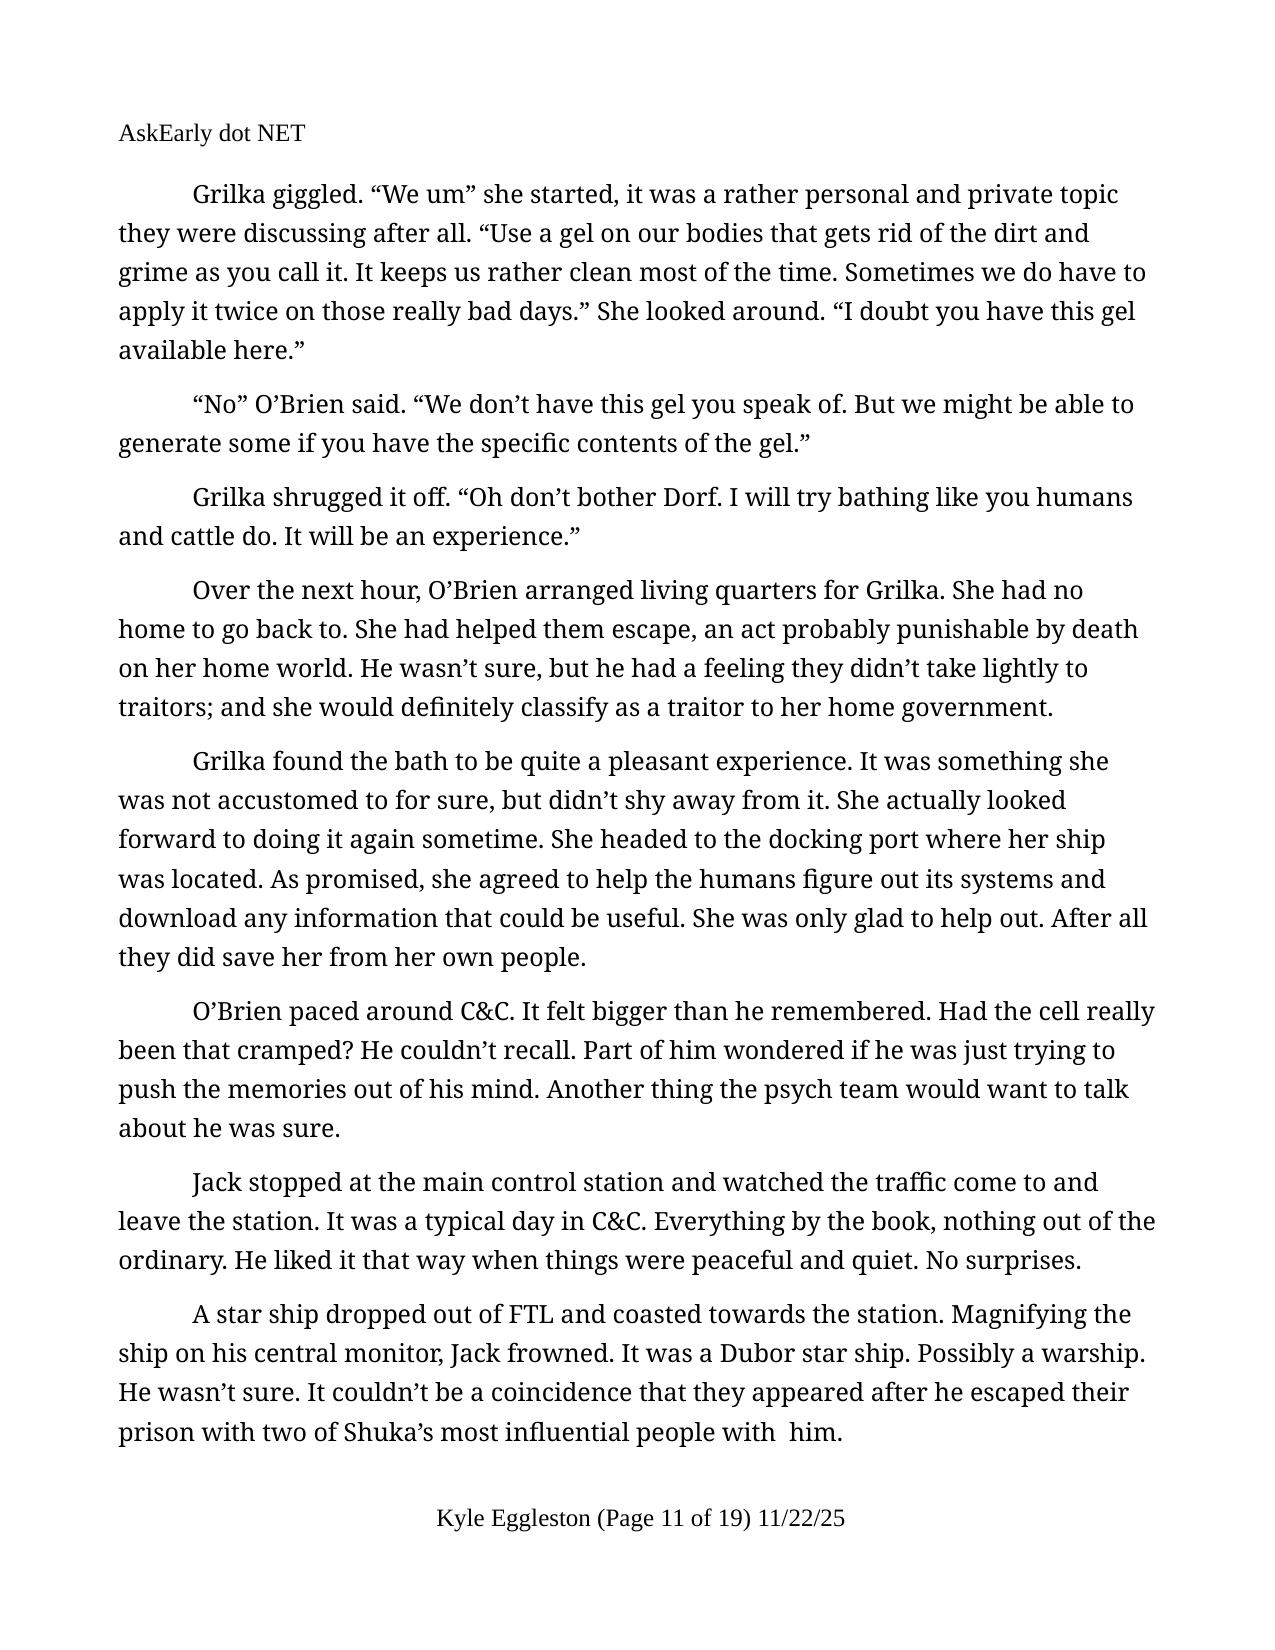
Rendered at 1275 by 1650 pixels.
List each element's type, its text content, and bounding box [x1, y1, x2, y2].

text Grilka giggled. “We um” she started, it was a rather personal and private topic they were discussing after all. “Use a gel on our bodies that gets rid of the dirt and grime as you call it. It keeps us rather clean most of the time. Sometimes we do have to apply it twice on those really bad days.” She looked around. “I doubt you have this gel available here.” [118, 176, 1157, 367]
text Jack stopped at the main control station and watched the traffic come to and leave the station. It was a typical day in C&C. Everything by the book, nothing out of the ordinary. He liked it that way when things were peaceful and quiet. No surprises. [118, 1165, 1157, 1277]
text “No” O’Brien said. “We don’t have this gel you speak of. But we might be able to generate some if you have the specific contents of the gel.” [118, 387, 1157, 460]
text A star ship dropped out of FTL and coasted towards the station. Magnifying the ship on his central monitor, Jack frowned. It was a Dubor star ship. Possibly a warship. He wasn’t sure. It couldn’t be a coincidence that they appeared after he escaped their prison with two of Shuka’s most influential people with him. [118, 1297, 1157, 1448]
text Over the next hour, O’Brien arranged living quarters for Grilka. She had no home to go back to. She had helped them escape, an act probably punishable by death on her home world. He wasn’t sure, but he had a feeling they didn’t take lightly to traitors; and she would definitely classify as a traitor to her home government. [118, 573, 1157, 724]
text Grilka found the bath to be quite a pleasant experience. It was something she was not accustomed to for sure, but didn’t shy away from it. She actually looked forward to doing it again sometime. She headed to the docking port where her ship was located. As promised, she agreed to help the humans figure out its systems and download any information that could be useful. She was only glad to help out. After all they did save her from her own people. [118, 744, 1157, 974]
text Grilka shrugged it off. “Oh don’t bother Dorf. I will try bathing like you humans and cattle do. It will be an experience.” [118, 480, 1157, 553]
text O’Brien paced around C&C. It felt bigger than he remembered. Had the cell really been that cramped? He couldn’t recall. Part of him wondered if he was just trying to push the memories out of his mind. Another thing the psych team would want to talk about he was sure. [118, 993, 1157, 1145]
